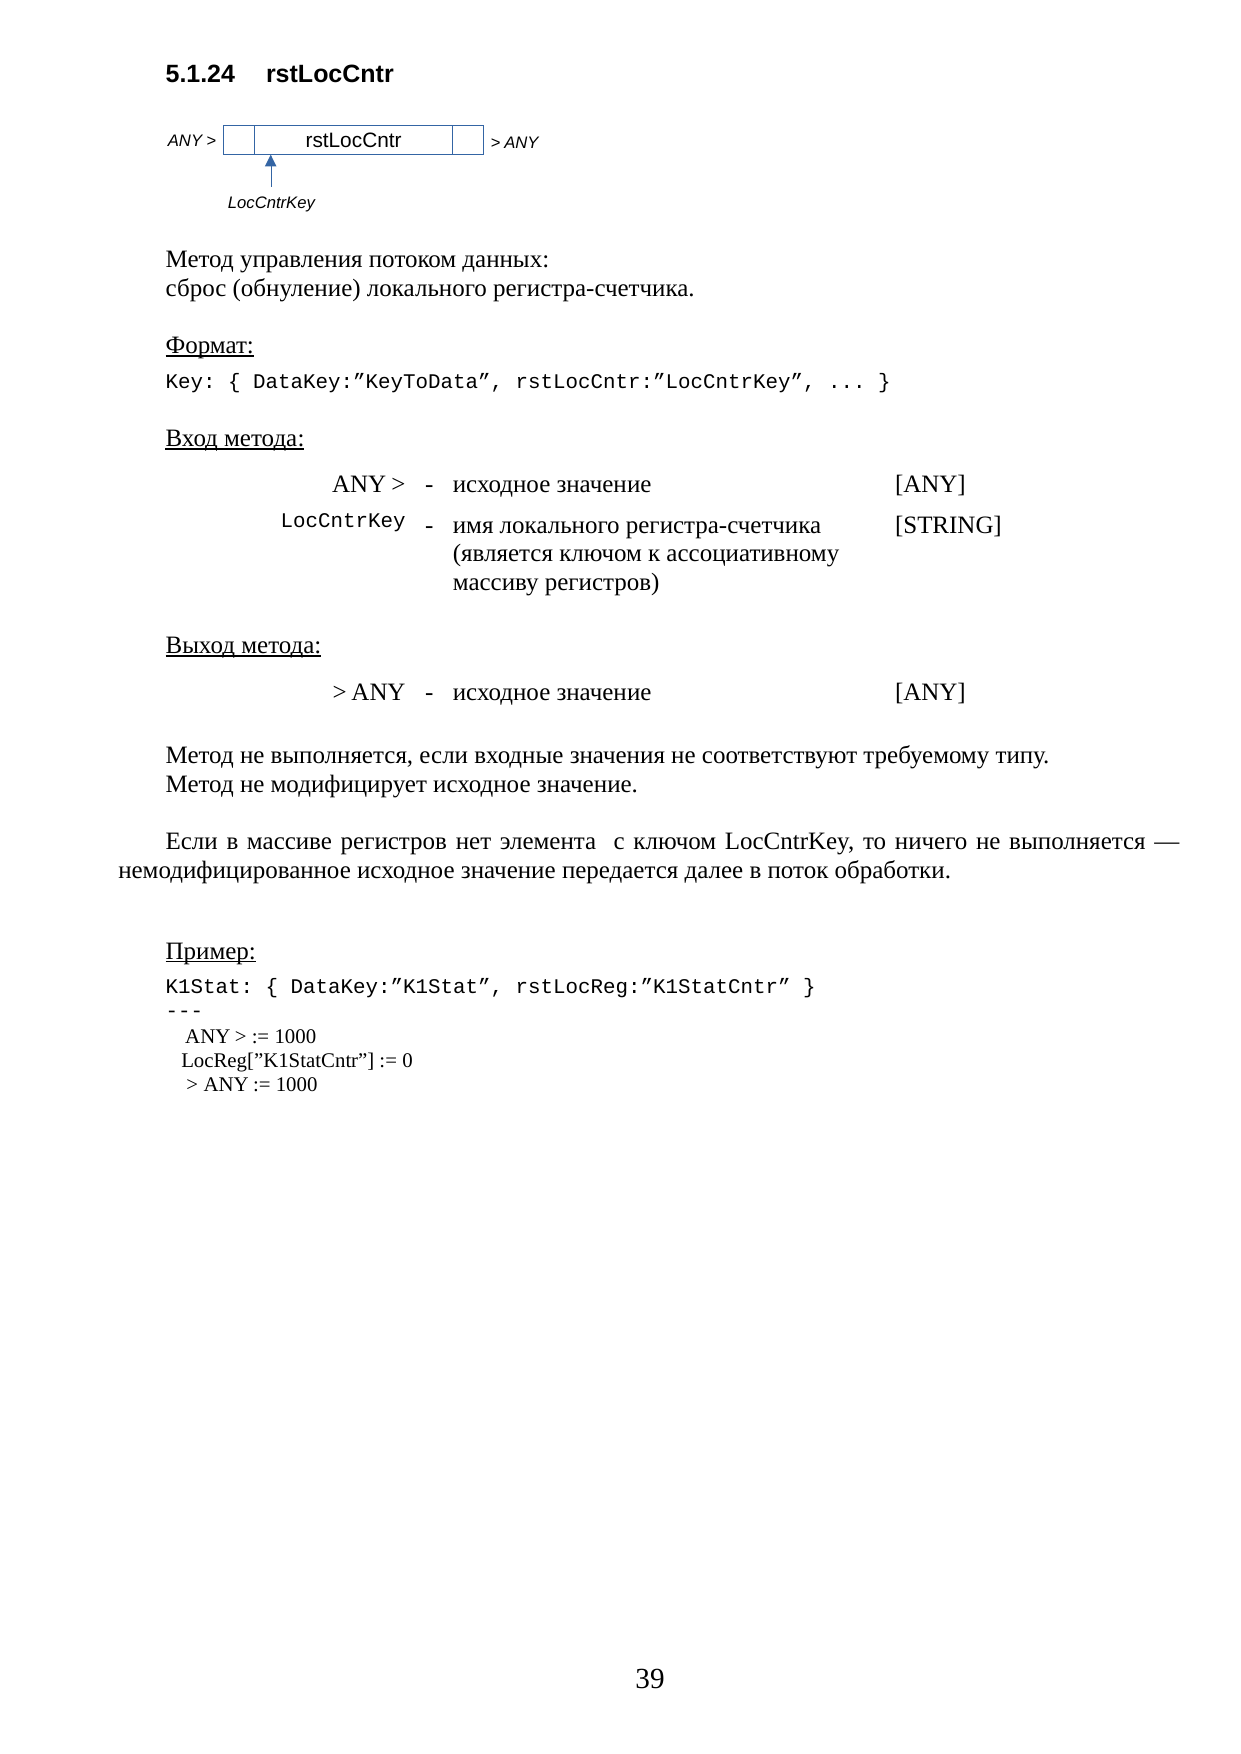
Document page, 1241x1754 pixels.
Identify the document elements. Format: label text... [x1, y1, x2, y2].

text K1Stat: { DataKey:”K1Stat”, rstLocReg:”K1StatCntr” } [118, 977, 1181, 1000]
table_header исходное значение [447, 671, 889, 711]
table_header ANY > [169, 464, 411, 504]
table_header [ANY] [889, 464, 1181, 504]
subtitle rstLocCntr [118, 59, 1181, 88]
text Метод управления потоком данных: [118, 244, 1181, 273]
text > ANY := 1000 [118, 1072, 1181, 1096]
text ANY > := 1000 [118, 1024, 1181, 1048]
table_cell [STRING] [889, 504, 1181, 602]
table_cell имя локального регистра-счетчика (является ключом к ассоциативному массиву регистров) [447, 504, 889, 602]
text Вход метода: [118, 423, 1181, 452]
text Метод не выполняется, если входные значения не соответствуют требуемому типу. [118, 740, 1181, 769]
text Метод не модифицирует исходное значение. [118, 769, 1181, 797]
table_header - [411, 671, 447, 711]
table_cell LocCntrKey [169, 504, 411, 602]
text Если в массиве регистров нет элемента с ключом LocCntrKey, то ничего не выполняется — немодифицированное исходное значение передается далее в поток обработки. [118, 826, 1181, 884]
table_header - [411, 464, 447, 504]
table_header > ANY [169, 671, 411, 711]
table_header [ANY] [889, 671, 1181, 711]
text Формат: [118, 330, 1181, 359]
text Пример: [118, 936, 1181, 965]
text Key: { DataKey:”KeyToData”, rstLocCntr:”LocCntrKey”, ... } [118, 371, 1181, 394]
table_header исходное значение [447, 464, 889, 504]
text сброс (обнуление) локального регистра-счетчика. [118, 273, 1181, 302]
table_cell - [411, 504, 447, 602]
text LocReg[”K1StatCntr”] := 0 [118, 1048, 1181, 1072]
text Выход метода: [118, 630, 1181, 659]
text --- [118, 1000, 1181, 1024]
